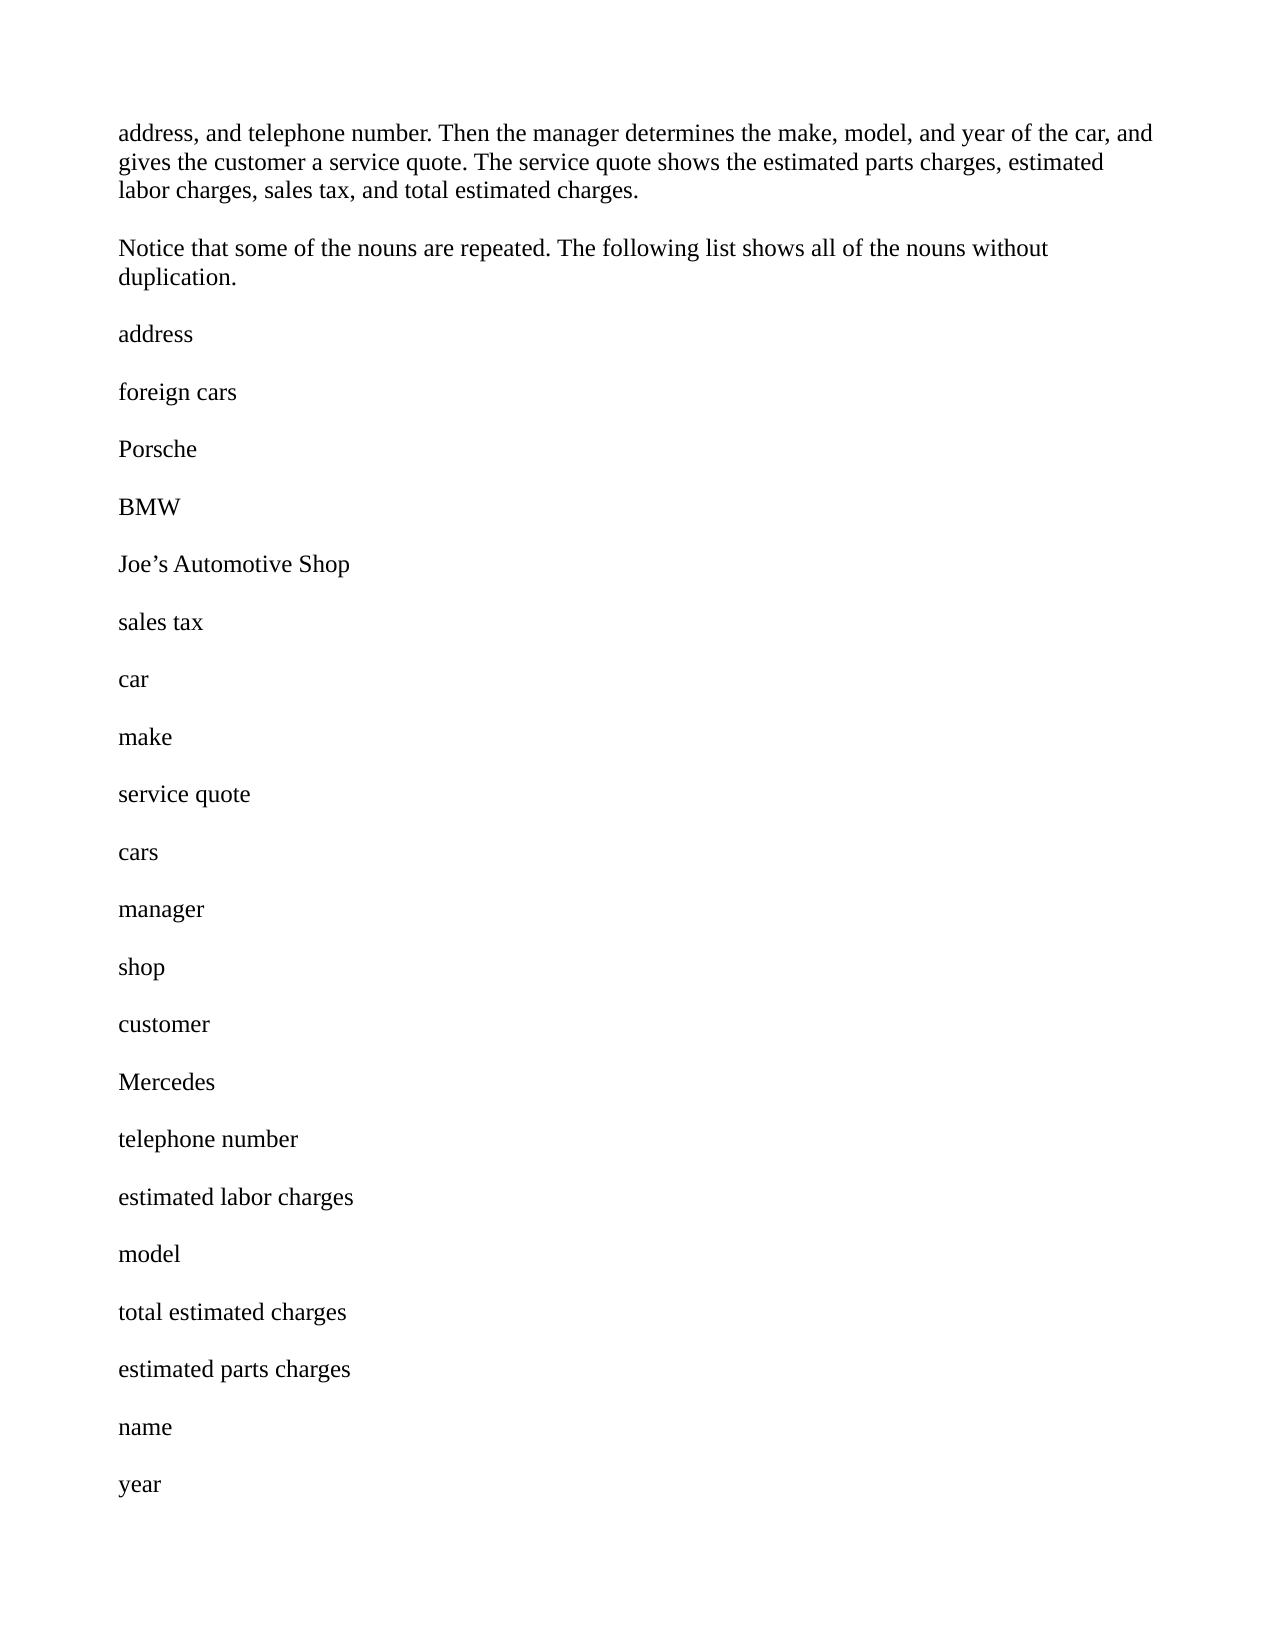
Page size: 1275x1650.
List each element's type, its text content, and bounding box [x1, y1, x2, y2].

text address, and telephone number. Then the manager determines the make, model, and year of the car, and gives the customer a service quote. The service quote shows the estimated parts charges, estimated labor charges, sales tax, and total estimated charges. [118, 118, 1157, 204]
text foreign cars [118, 377, 1157, 406]
text Mercedes [118, 1067, 1157, 1096]
text cars [118, 837, 1157, 866]
text sales tax [118, 607, 1157, 636]
text car [118, 664, 1157, 693]
text address [118, 319, 1157, 348]
text make [118, 722, 1157, 751]
text name [118, 1412, 1157, 1441]
text model [118, 1239, 1157, 1268]
text Porsche [118, 434, 1157, 463]
text Joe’s Automotive Shop [118, 549, 1157, 578]
text total estimated charges [118, 1297, 1157, 1326]
text telephone number [118, 1124, 1157, 1153]
text service quote [118, 779, 1157, 808]
text manager [118, 894, 1157, 923]
text estimated parts charges [118, 1354, 1157, 1383]
text estimated labor charges [118, 1182, 1157, 1211]
text BMW [118, 492, 1157, 521]
text shop [118, 952, 1157, 981]
text customer [118, 1009, 1157, 1038]
text year [118, 1469, 1157, 1498]
text Notice that some of the nouns are repeated. The following list shows all of the nouns without duplication. [118, 233, 1157, 291]
